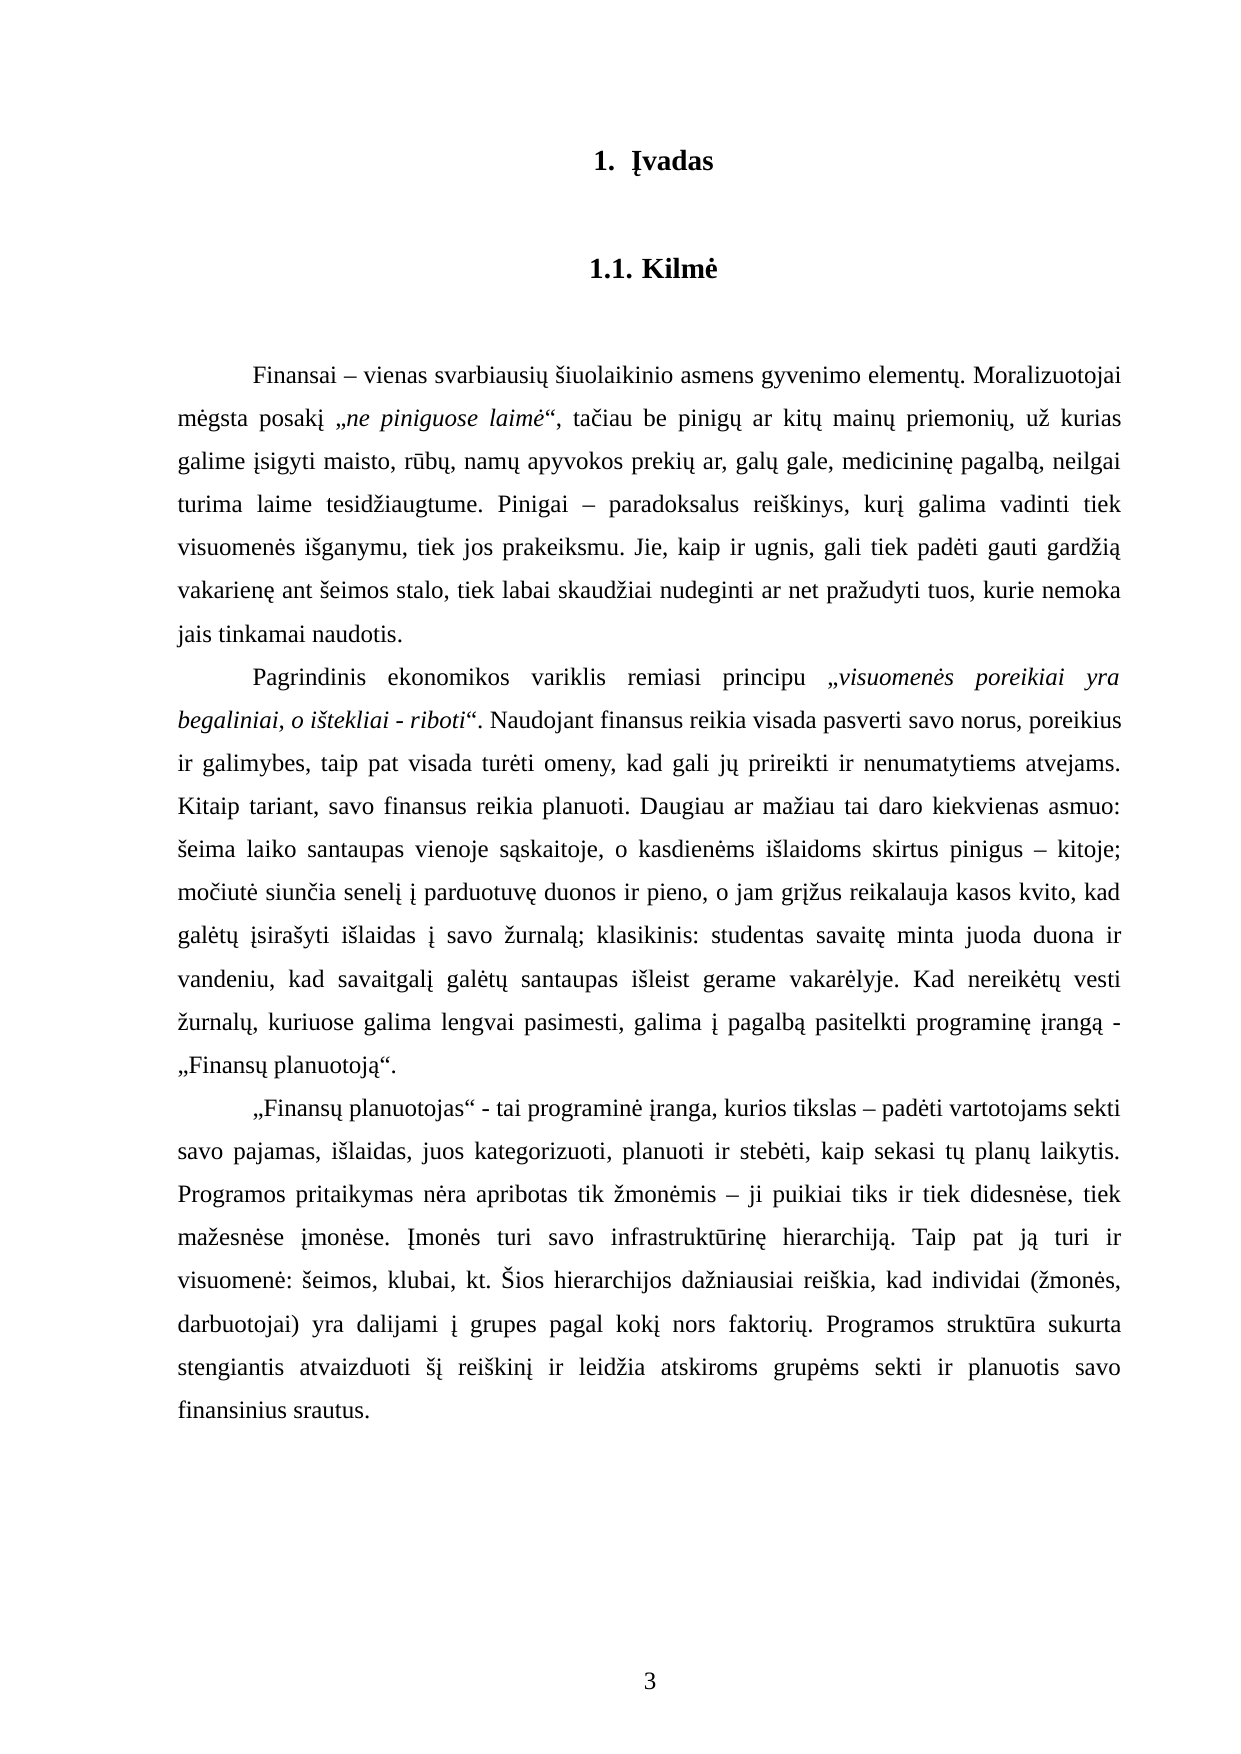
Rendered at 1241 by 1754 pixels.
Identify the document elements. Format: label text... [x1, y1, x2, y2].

text „Finansų planuotojas“ - tai programinė įranga, kurios tikslas – padėti vartotojams sekti savo pajamas, išlaidas, juos kategorizuoti, planuoti ir stebėti, kaip sekasi tų planų laikytis. Programos pritaikymas nėra apribotas tik žmonėmis – ji puikiai tiks ir tiek didesnėse, tiek mažesnėse įmonėse. Įmonės turi savo infrastruktūrinę hierarchiją. Taip pat ją turi ir visuomenė: šeimos, klubai, kt. Šios hierarchijos dažniausiai reiškia, kad individai (žmonės, darbuotojai) yra dalijami į grupes pagal kokį nors faktorių. Programos struktūra sukurta stengiantis atvaizduoti šį reiškinį ir leidžia atskiroms grupėms sekti ir planuotis savo finansinius srautus. [177, 1093, 1122, 1424]
subtitle Kilmė [177, 251, 1122, 285]
text Pagrindinis ekonomikos variklis remiasi principu „visuomenės poreikiai yra begaliniai, o ištekliai - riboti“. Naudojant finansus reikia visada pasverti savo norus, poreikius ir galimybes, taip pat visada turėti omeny, kad gali jų prireikti ir nenumatytiems atvejams. Kitaip tariant, savo finansus reikia planuoti. Daugiau ar mažiau tai daro kiekvienas asmuo: šeima laiko santaupas vienoje sąskaitoje, o kasdienėms išlaidoms skirtus pinigus – kitoje; močiutė siunčia senelį į parduotuvę duonos ir pieno, o jam grįžus reikalauja kasos kvito, kad galėtų įsirašyti išlaidas į savo žurnalą; klasikinis: studentas savaitę minta juoda duona ir vandeniu, kad savaitgalį galėtų santaupas išleist gerame vakarėlyje. Kad nereikėtų vesti žurnalų, kuriuose galima lengvai pasimesti, galima į pagalbą pasitelkti programinę įrangą - „Finansų planuotoją“. [177, 662, 1122, 1079]
subtitle Įvadas [177, 143, 1122, 176]
text Finansai – vienas svarbiausių šiuolaikinio asmens gyvenimo elementų. Moralizuotojai mėgsta posakį „ne piniguose laimė“, tačiau be pinigų ar kitų mainų priemonių, už kurias galime įsigyti maisto, rūbų, namų apyvokos prekių ar, galų gale, medicininę pagalbą, neilgai turima laime tesidžiaugtume. Pinigai – paradoksalus reiškinys, kurį galima vadinti tiek visuomenės išganymu, tiek jos prakeiksmu. Jie, kaip ir ugnis, gali tiek padėti gauti gardžią vakarienę ant šeimos stalo, tiek labai skaudžiai nudeginti ar net pražudyti tuos, kurie nemoka jais tinkamai naudotis. [177, 360, 1122, 647]
